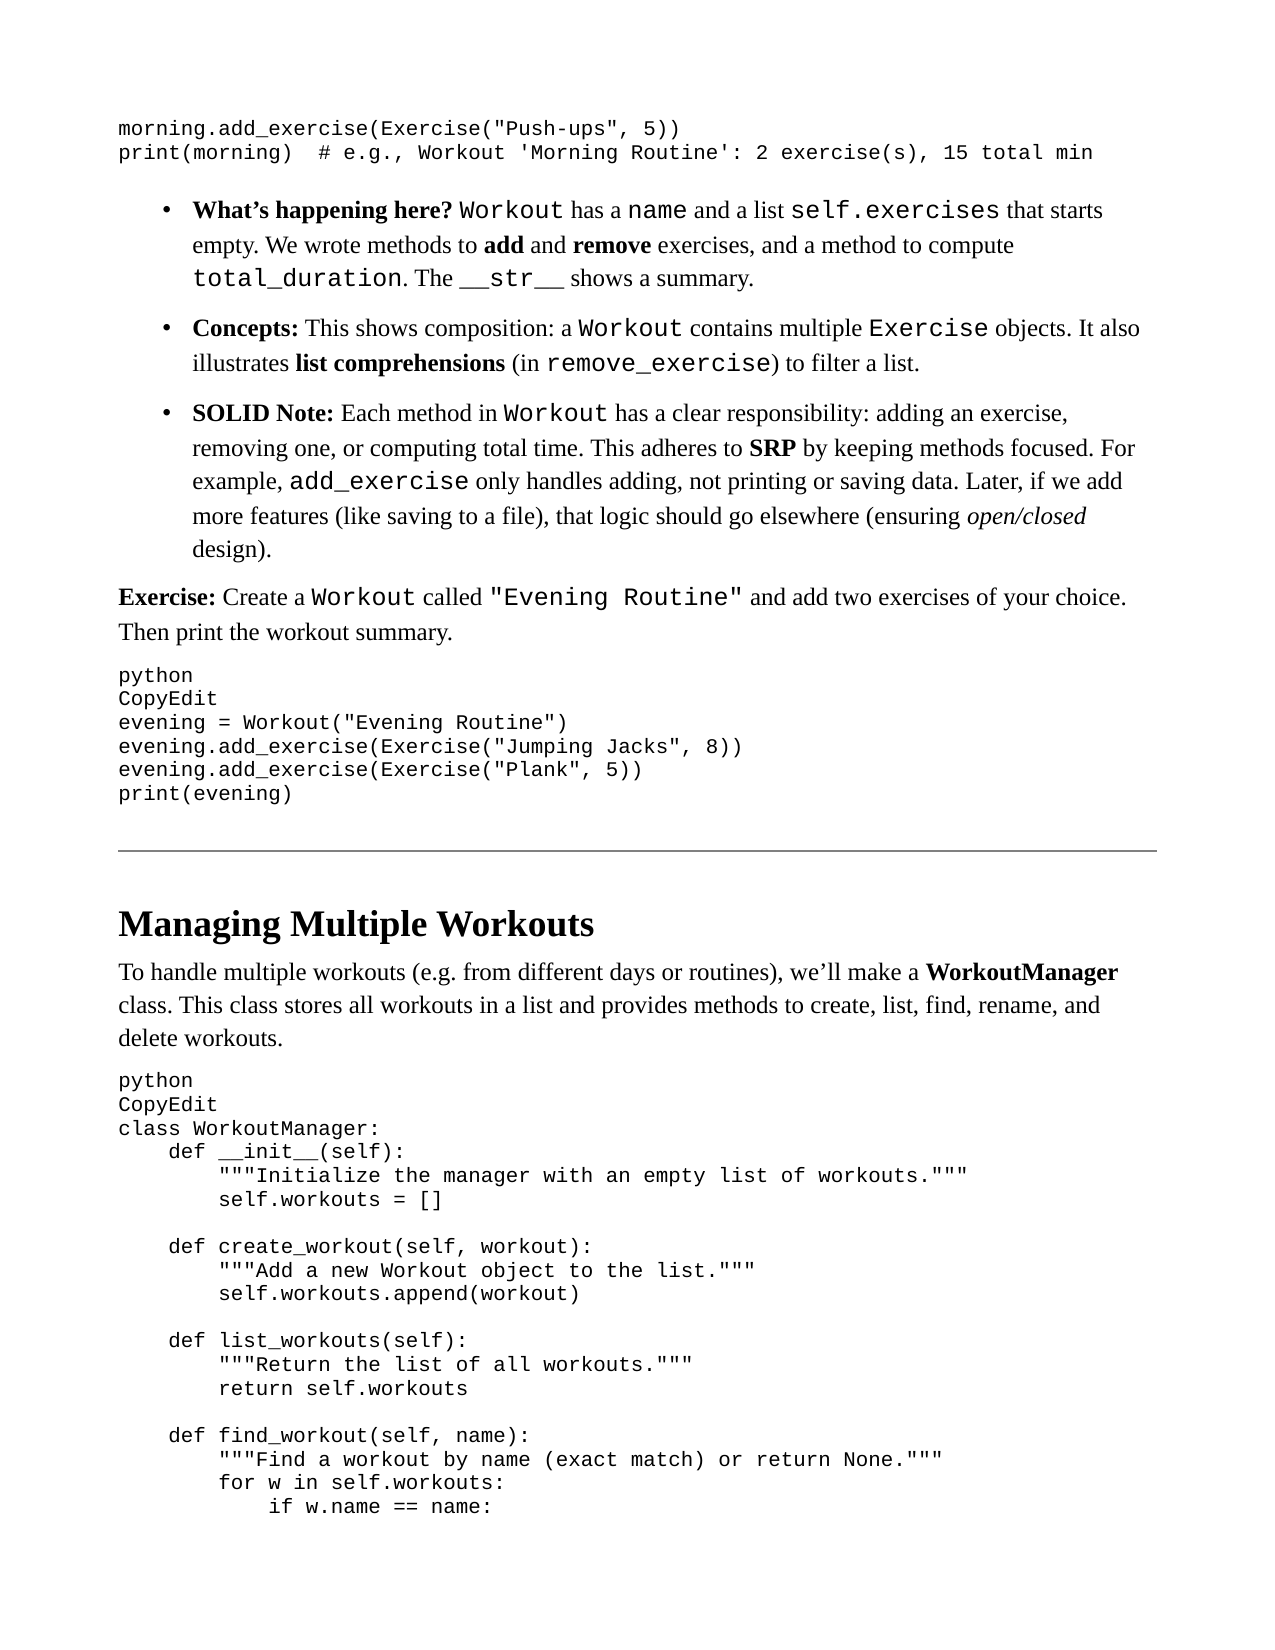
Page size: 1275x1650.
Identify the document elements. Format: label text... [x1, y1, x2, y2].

text evening.add_exercise(Exercise("Plank", 5)) [118, 759, 1157, 783]
text print(evening) [118, 783, 1157, 807]
list SOLID Note: Each method in Workout has a clear responsibility: adding an exercise, removing one, or computing total time. This adheres to SRP by keeping methods focused. For example, add_exercise only handles adding, not printing or saving data. Later, if we add more features (like saving to a file), that logic should go elsewhere (ensuring open/closed design). [162, 398, 1157, 563]
text self.workouts.append(workout) [118, 1283, 1157, 1307]
text class WorkoutManager: [118, 1118, 1157, 1141]
text def list_workouts(self): [118, 1331, 1157, 1354]
text print(morning) # e.g., Workout 'Morning Routine': 2 exercise(s), 15 total min [118, 142, 1157, 165]
text """Initialize the manager with an empty list of workouts.""" [118, 1165, 1157, 1189]
subtitle Managing Multiple Workouts [118, 901, 1157, 944]
text python [118, 1070, 1157, 1094]
text def find_workout(self, name): [118, 1425, 1157, 1449]
text """Add a new Workout object to the list.""" [118, 1259, 1157, 1283]
text Exercise: Create a Workout called "Evening Routine" and add two exercises of your choice. Then print the workout summary. [118, 582, 1157, 646]
text def create_workout(self, workout): [118, 1236, 1157, 1259]
text for w in self.workouts: [118, 1472, 1157, 1496]
text """Return the list of all workouts.""" [118, 1354, 1157, 1378]
text evening.add_exercise(Exercise("Jumping Jacks", 8)) [118, 736, 1157, 759]
text def __init__(self): [118, 1141, 1157, 1165]
list What’s happening here? Workout has a name and a list self.exercises that starts empty. We wrote methods to add and remove exercises, and a method to compute total_duration. The __str__ shows a summary. [162, 195, 1157, 294]
text self.workouts = [] [118, 1189, 1157, 1212]
text """Find a workout by name (exact match) or return None.""" [118, 1449, 1157, 1472]
text CopyEdit [118, 688, 1157, 712]
text CopyEdit [118, 1094, 1157, 1118]
text morning.add_exercise(Exercise("Push-ups", 5)) [118, 118, 1157, 142]
text python [118, 665, 1157, 688]
text To handle multiple workouts (e.g. from different days or routines), we’ll make a WorkoutManager class. This class stores all workouts in a list and provides methods to create, list, find, rename, and delete workouts. [118, 957, 1157, 1052]
text return self.workouts [118, 1378, 1157, 1401]
list Concepts: This shows composition: a Workout contains multiple Exercise objects. It also illustrates list comprehensions (in remove_exercise) to filter a list. [162, 313, 1157, 379]
text evening = Workout("Evening Routine") [118, 712, 1157, 736]
text if w.name == name: [118, 1496, 1157, 1520]
